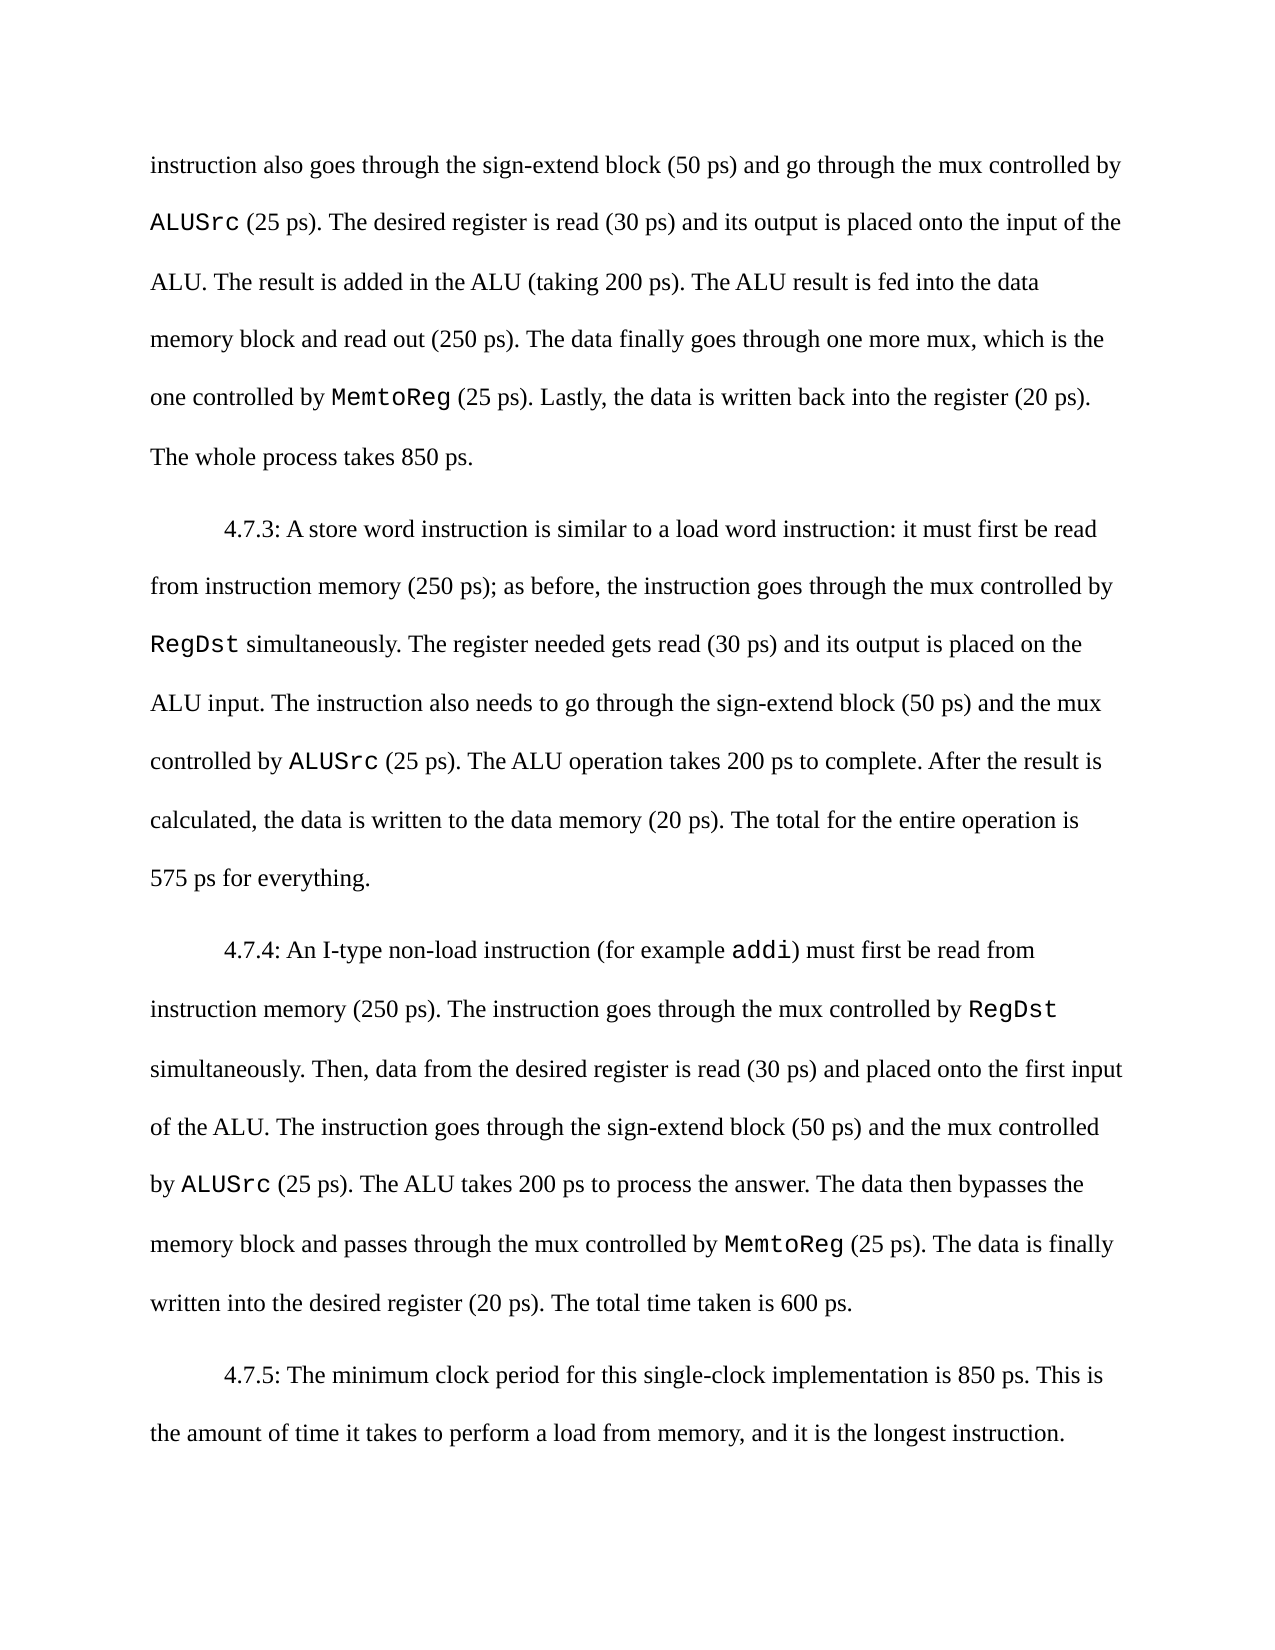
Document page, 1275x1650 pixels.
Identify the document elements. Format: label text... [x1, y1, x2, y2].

text instruction also goes through the sign-extend block (50 ps) and go through the mux controlled by ALUSrc (25 ps). The desired register is read (30 ps) and its output is placed onto the input of the ALU. The result is added in the ALU (taking 200 ps). The ALU result is fed into the data memory block and read out (250 ps). The data finally goes through one more mux, which is the one controlled by MemtoReg (25 ps). Lastly, the data is written back into the register (20 ps). The whole process takes 850 ps. [150, 150, 1125, 470]
text 4.7.5: The minimum clock period for this single-clock implementation is 850 ps. This is the amount of time it takes to perform a load from memory, and it is the longest instruction. [150, 1360, 1125, 1447]
text 4.7.4: An I-type non-load instruction (for example addi) must first be read from instruction memory (250 ps). The instruction goes through the mux controlled by RegDst simultaneously. Then, data from the desired register is read (30 ps) and placed onto the first input of the ALU. The instruction goes through the sign-extend block (50 ps) and the mux controlled by ALUSrc (25 ps). The ALU takes 200 ps to process the answer. The data then bypasses the memory block and passes through the mux controlled by MemtoReg (25 ps). The data is finally written into the desired register (20 ps). The total time taken is 600 ps. [150, 935, 1125, 1317]
text 4.7.3: A store word instruction is similar to a load word instruction: it must first be read from instruction memory (250 ps); as before, the instruction goes through the mux controlled by RegDst simultaneously. The register needed gets read (30 ps) and its output is placed on the ALU input. The instruction also needs to go through the sign-extend block (50 ps) and the mux controlled by ALUSrc (25 ps). The ALU operation takes 200 ps to complete. After the result is calculated, the data is written to the data memory (20 ps). The total for the entire operation is 575 ps for everything. [150, 514, 1125, 892]
